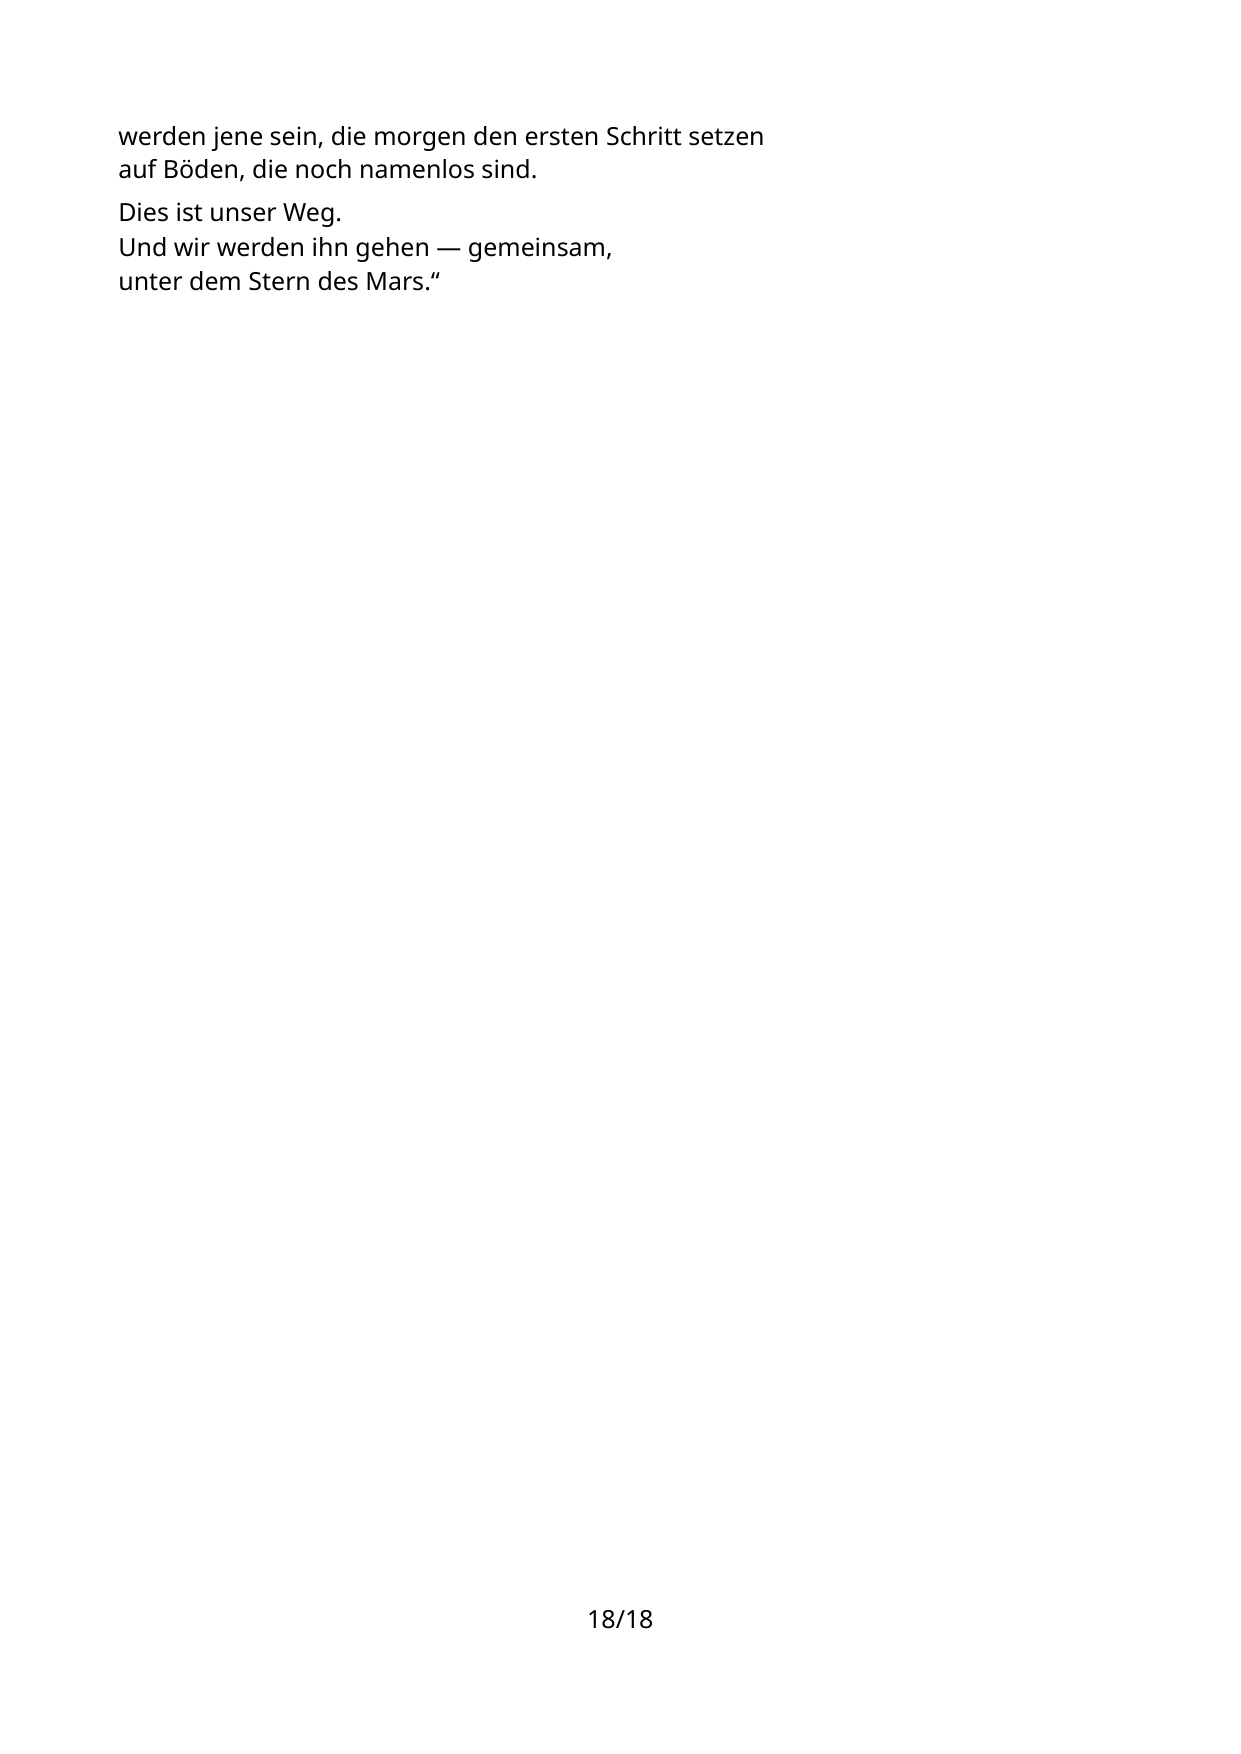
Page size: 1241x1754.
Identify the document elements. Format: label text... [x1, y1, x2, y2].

text werden jene sein, die morgen den ersten Schritt setzen auf Böden, die noch namenlos sind. [118, 118, 1122, 186]
text Dies ist unser Weg. Und wir werden ihn gehen — gemeinsam, unter dem Stern des Mars.“ [118, 195, 1122, 297]
